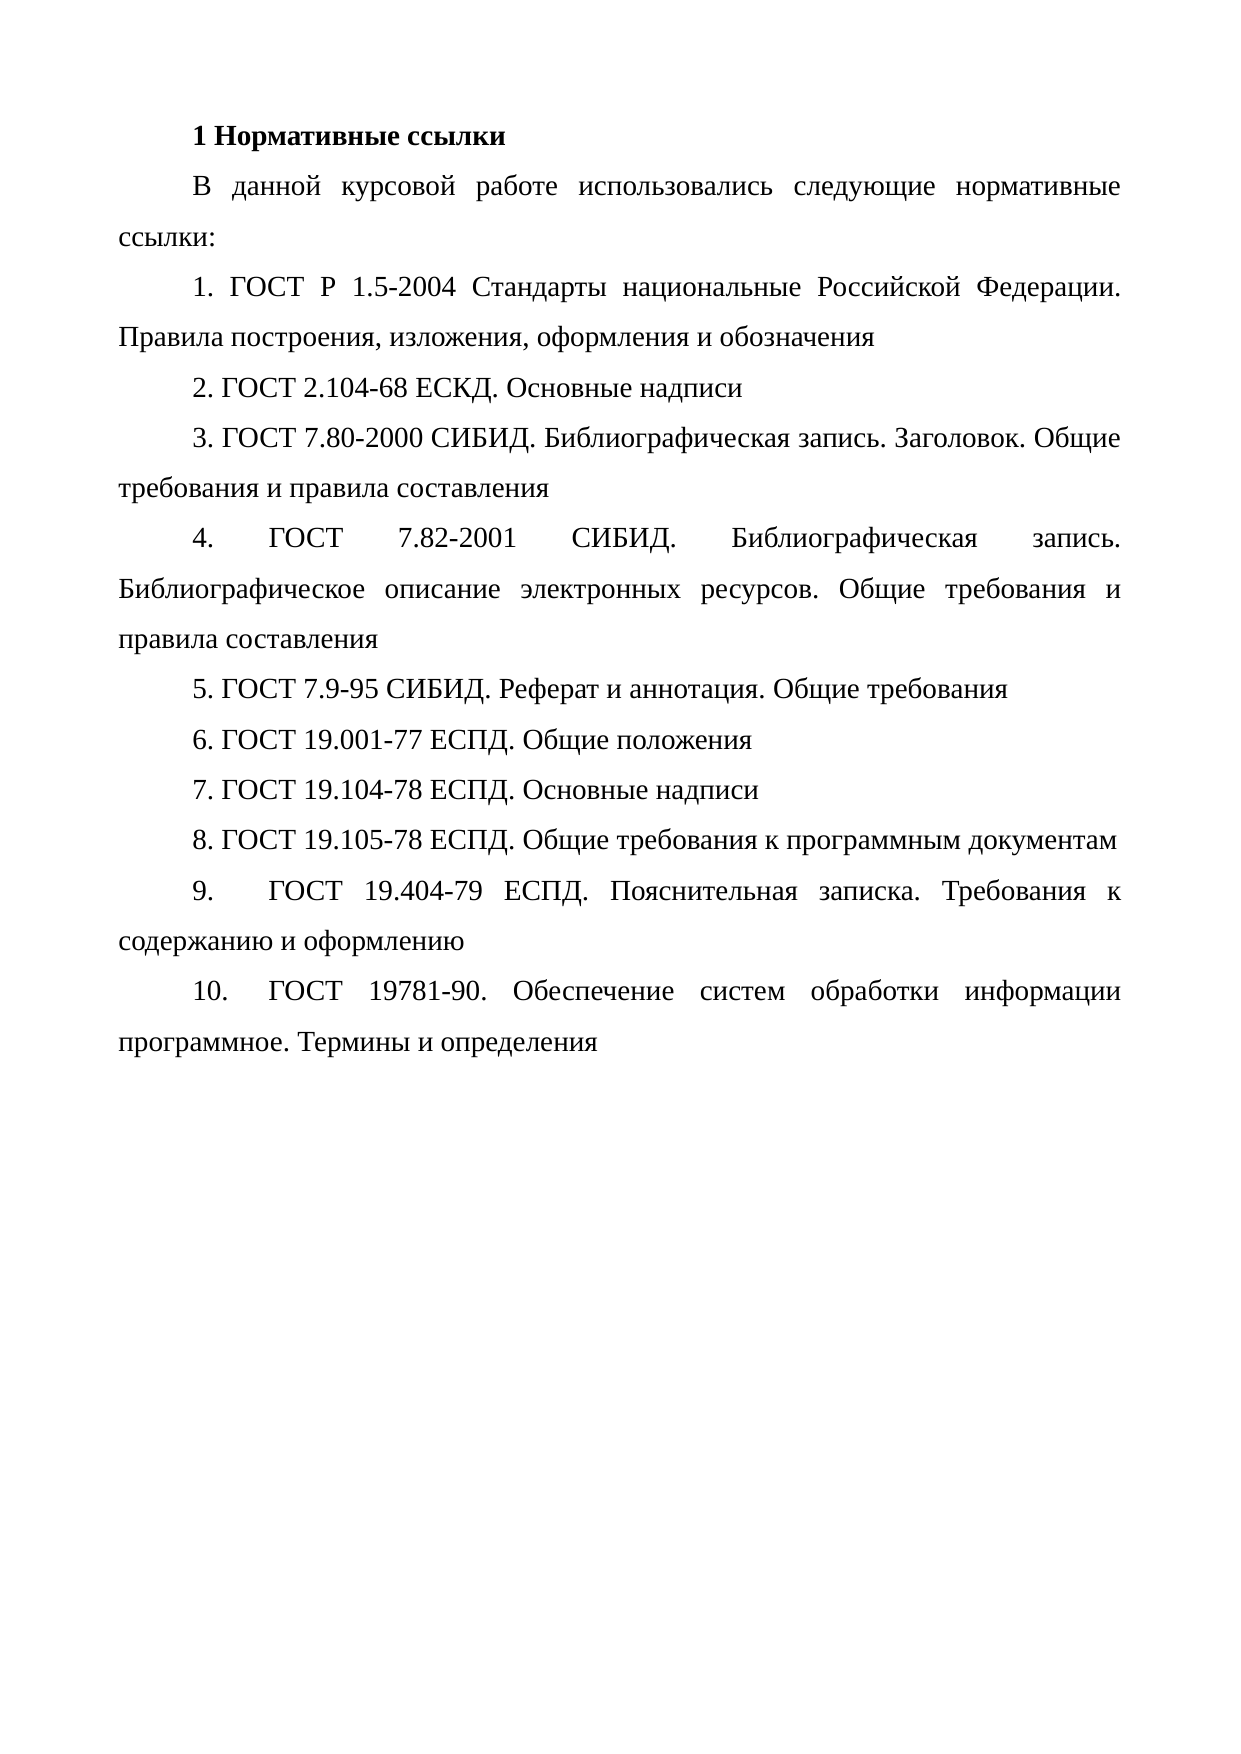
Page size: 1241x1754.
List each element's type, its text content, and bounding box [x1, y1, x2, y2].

text 8. ГОСТ 19.105-78 ЕСПД. Общие требования к программным документам [118, 822, 1122, 856]
text 1. ГОСТ Р 1.5-2004 Стандарты национальные Российской Федерации. Правила построения, изложения, оформления и обозначения [118, 269, 1122, 353]
text 3. ГОСТ 7.80-2000 СИБИД. Библиографическая запись. Заголовок. Общие требования и правила составления [118, 420, 1122, 504]
text 7. ГОСТ 19.104-78 ЕСПД. Основные надписи [118, 772, 1122, 806]
list ГОСТ 19781-90. Обеспечение систем обработки информации программное. Термины и определения [118, 973, 1122, 1057]
list ГОСТ 19.404-79 ЕСПД. Пояснительная записка. Требования к содержанию и оформлению [118, 873, 1122, 957]
text 4. ГОСТ 7.82-2001 СИБИД. Библиографическая запись. Библиографическое описание электронных ресурсов. Общие требования и правила составления [118, 521, 1122, 655]
subtitle 1 Нормативные ссылки [118, 118, 1122, 152]
text 5. ГОСТ 7.9-95 СИБИД. Реферат и аннотация. Общие требования [118, 672, 1122, 705]
text 6. ГОСТ 19.001-77 ЕСПД. Общие положения [118, 722, 1122, 755]
text В данной курсовой работе использовались следующие нормативные ссылки: [118, 168, 1122, 252]
text 2. ГОСТ 2.104-68 ЕСКД. Основные надписи [118, 370, 1122, 403]
